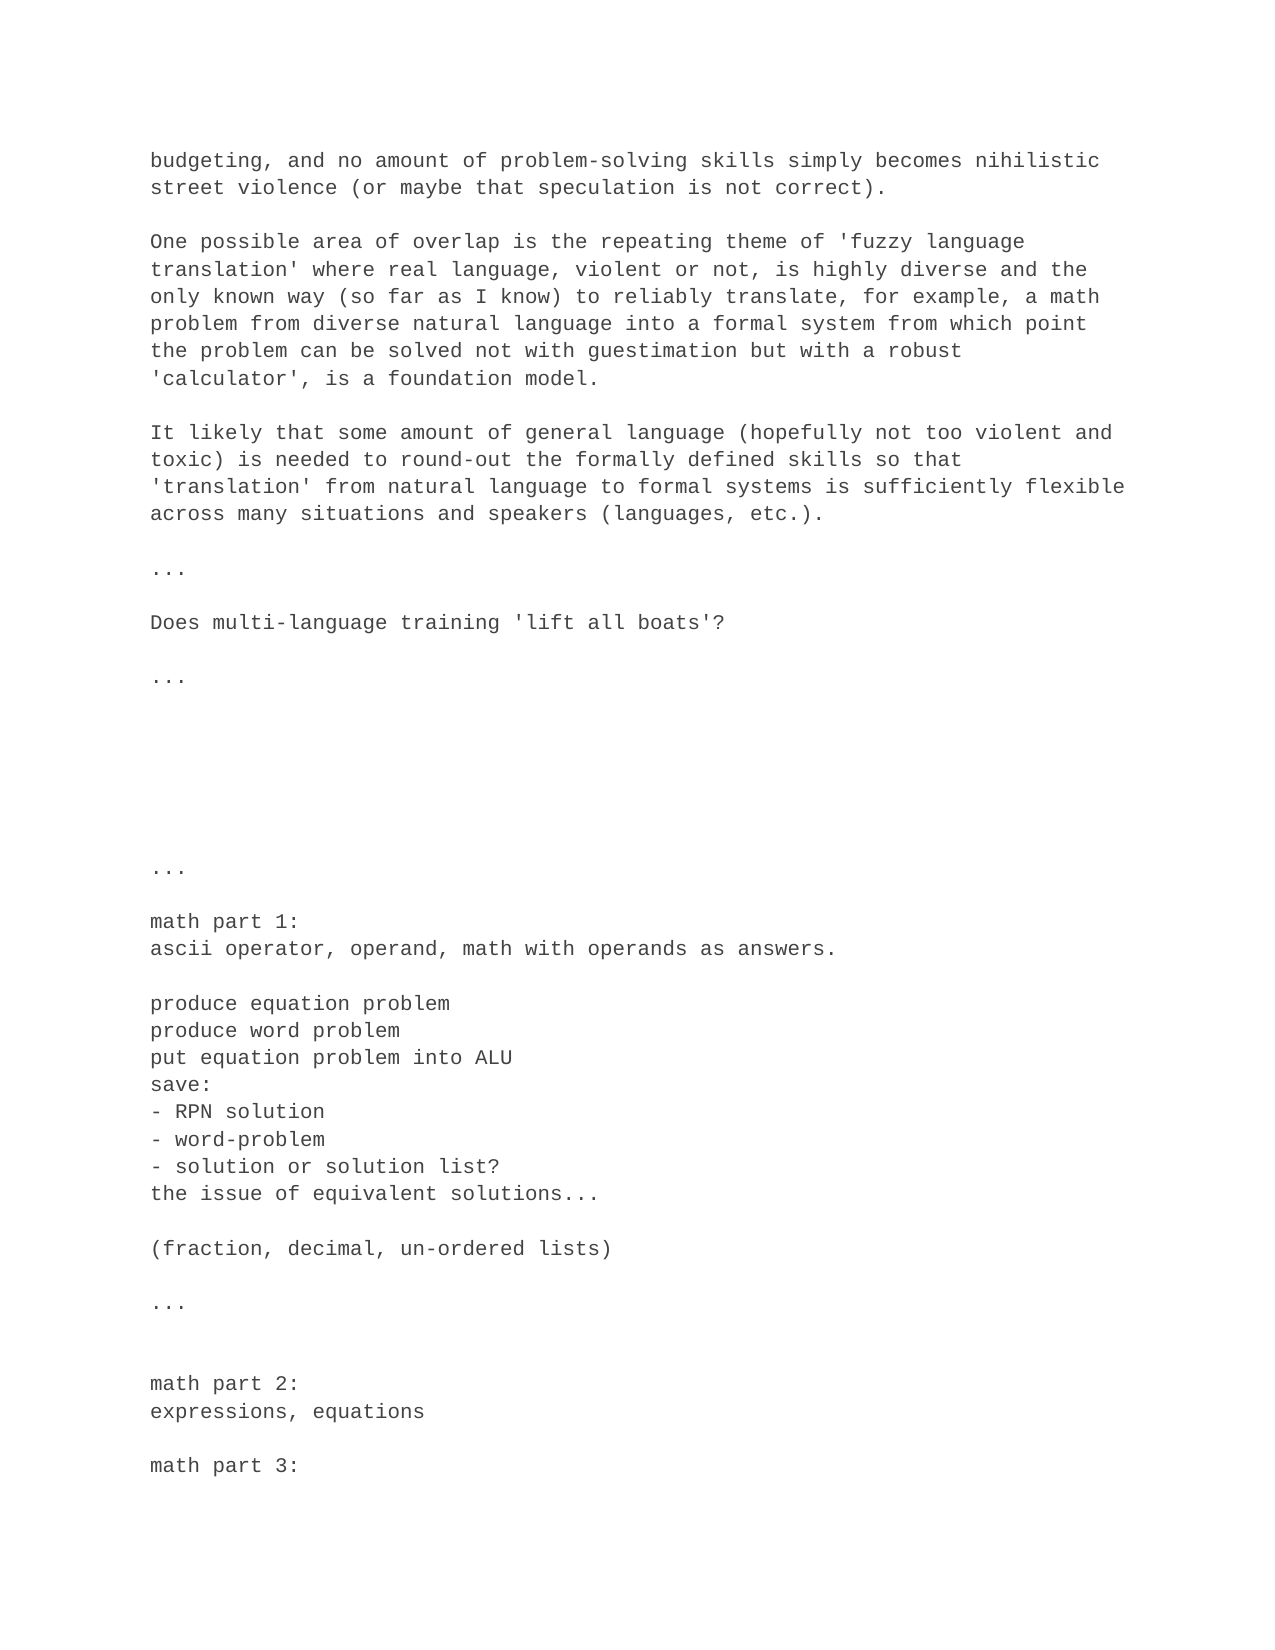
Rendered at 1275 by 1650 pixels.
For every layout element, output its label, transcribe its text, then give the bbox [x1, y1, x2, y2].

text ... [150, 667, 1125, 690]
text It likely that some amount of general language (hopefully not too violent and toxic) is needed to round-out the formally defined skills so that 'translation' from natural language to formal systems is sufficiently flexible across many situations and speakers (languages, etc.). [150, 422, 1125, 527]
text produce word problem [150, 1020, 1125, 1044]
text ascii operator, operand, math with operands as answers. [150, 938, 1125, 962]
text ... [150, 857, 1125, 881]
text (fraction, decimal, un-ordered lists) [150, 1237, 1125, 1261]
text budgeting, and no amount of problem-solving skills simply becomes nihilistic street violence (or maybe that speculation is not correct). [150, 150, 1125, 201]
text produce equation problem [150, 993, 1125, 1016]
text save: [150, 1074, 1125, 1098]
text ... [150, 558, 1125, 581]
text math part 2: [150, 1373, 1125, 1397]
text One possible area of overlap is the repeating theme of 'fuzzy language translation' where real language, violent or not, is highly diverse and the only known way (so far as I know) to reliably translate, for example, a math problem from diverse natural language into a formal system from which point the problem can be solved not with guestimation but with a robust 'calculator', is a foundation model. [150, 232, 1125, 391]
text the issue of equivalent solutions... [150, 1183, 1125, 1207]
text put equation problem into ALU [150, 1047, 1125, 1071]
text math part 1: [150, 911, 1125, 935]
text - solution or solution list? [150, 1156, 1125, 1179]
text expressions, equations [150, 1401, 1125, 1424]
text Does multi-language training 'lift all boats'? [150, 612, 1125, 636]
text - RPN solution [150, 1102, 1125, 1125]
text ... [150, 1292, 1125, 1316]
text math part 3: [150, 1455, 1125, 1479]
text - word-problem [150, 1129, 1125, 1152]
